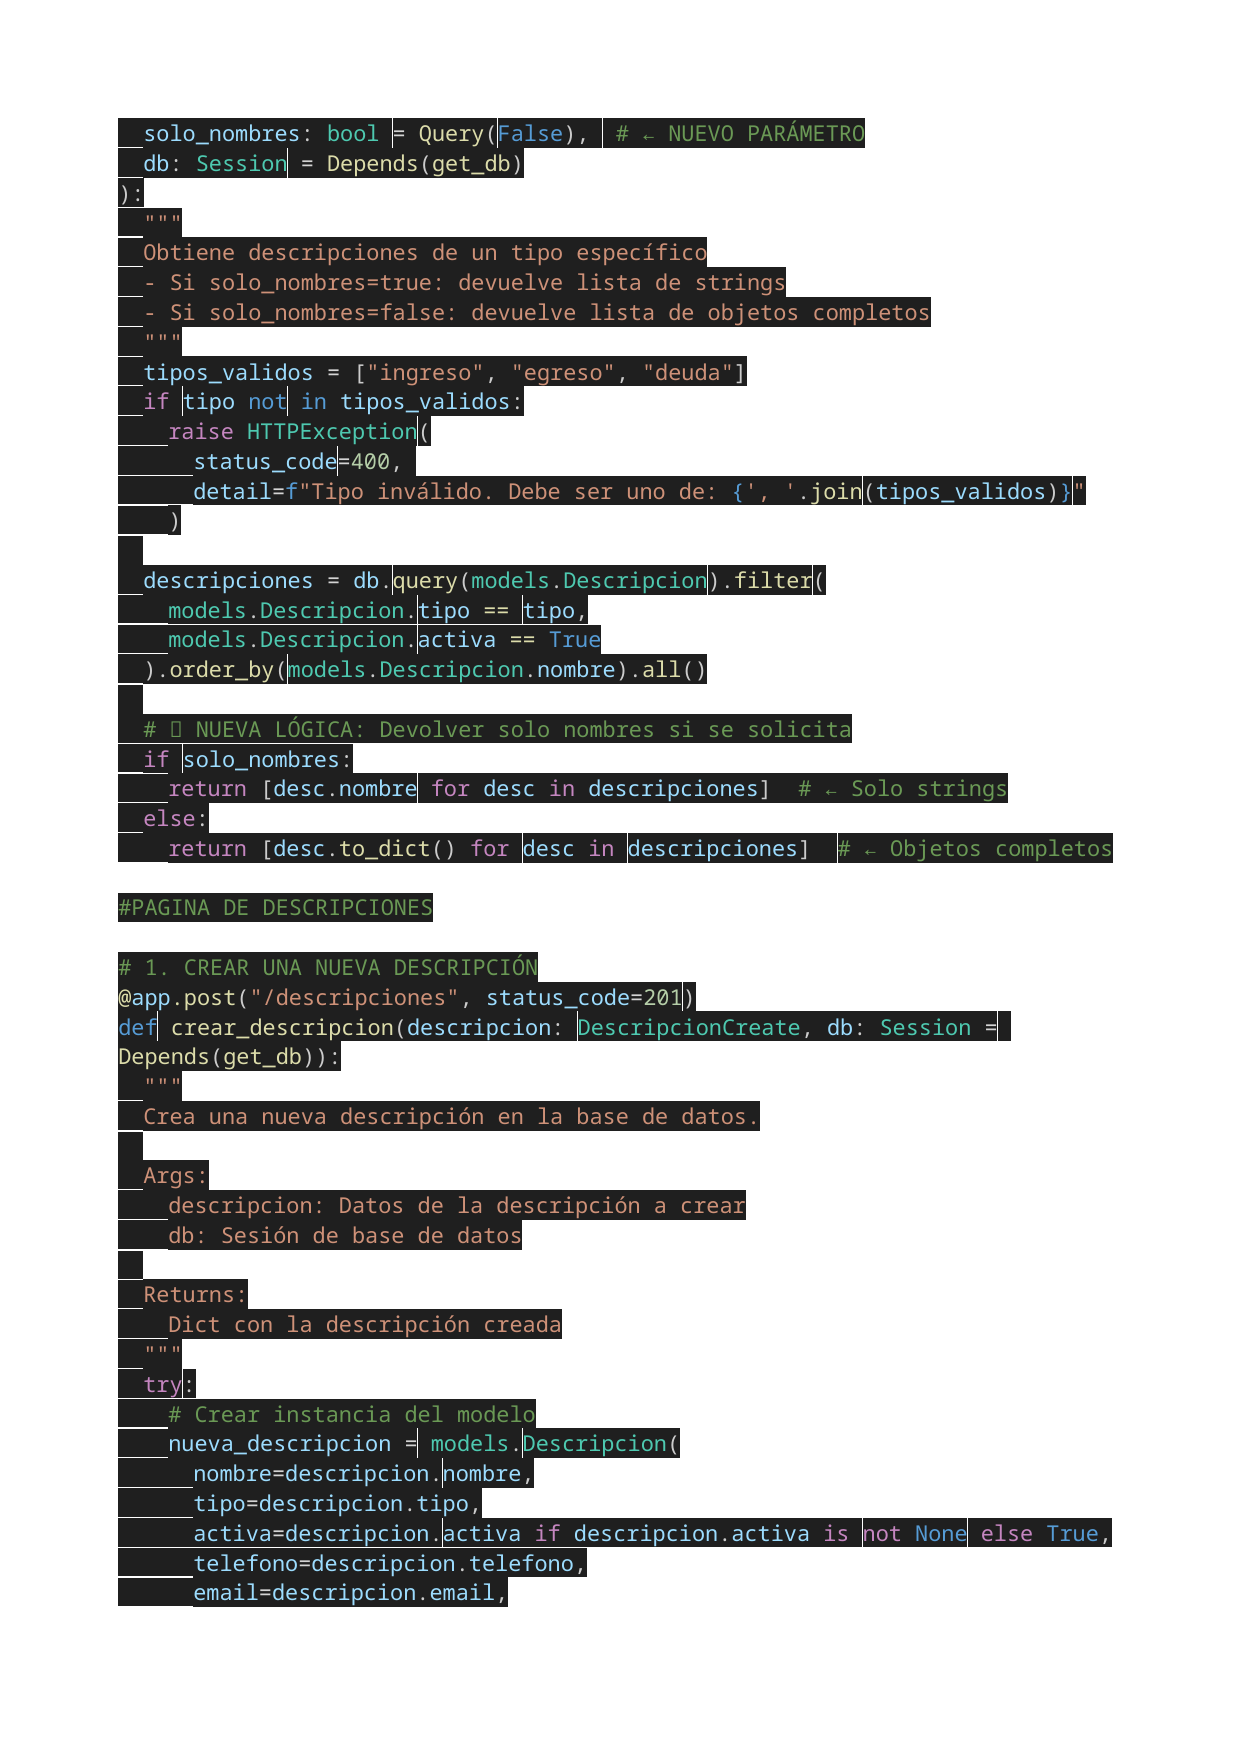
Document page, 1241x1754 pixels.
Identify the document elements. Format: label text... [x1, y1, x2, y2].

text raise HTTPException( [118, 416, 1122, 446]
text Args: [118, 1160, 1122, 1190]
text nombre=descripcion.nombre, [118, 1458, 1122, 1488]
text activa=descripcion.activa if descripcion.activa is not None else True, [118, 1518, 1122, 1547]
text @app.post("/descripciones", status_code=201) [118, 982, 1122, 1011]
text return [desc.to_dict() for desc in descripciones] # ← Objetos completos [118, 833, 1122, 863]
text """ [118, 1071, 1122, 1101]
text ).order_by(models.Descripcion.nombre).all() [118, 654, 1122, 684]
text - Si solo_nombres=true: devuelve lista de strings [118, 267, 1122, 297]
text def crear_descripcion(descripcion: DescripcionCreate, db: Session = Depends(get_db)): [118, 1011, 1122, 1071]
text - Si solo_nombres=false: devuelve lista de objetos completos [118, 297, 1122, 327]
text if solo_nombres: [118, 743, 1122, 773]
text # 1. CREAR UNA NUEVA DESCRIPCIÓN [118, 952, 1122, 982]
text ) [118, 505, 1122, 535]
text return [desc.nombre for desc in descripciones] # ← Solo strings [118, 773, 1122, 803]
text nueva_descripcion = models.Descripcion( [118, 1428, 1122, 1458]
text else: [118, 803, 1122, 833]
text if tipo not in tipos_validos: [118, 386, 1122, 416]
text tipos_validos = ["ingreso", "egreso", "deuda"] [118, 356, 1122, 386]
text email=descripcion.email, [118, 1577, 1122, 1607]
text models.Descripcion.activa == True [118, 624, 1122, 654]
text #PAGINA DE DESCRIPCIONES [118, 892, 1122, 922]
text Crea una nueva descripción en la base de datos. [118, 1101, 1122, 1131]
text telefono=descripcion.telefono, [118, 1547, 1122, 1577]
text db: Sesión de base de datos [118, 1220, 1122, 1250]
text detail=f"Tipo inválido. Debe ser uno de: {', '.join(tipos_validos)}" [118, 476, 1122, 505]
text """ [118, 327, 1122, 356]
text db: Session = Depends(get_db) [118, 148, 1122, 178]
text tipo=descripcion.tipo, [118, 1488, 1122, 1518]
text # ✅ NUEVA LÓGICA: Devolver solo nombres si se solicita [118, 714, 1122, 743]
text """ [118, 207, 1122, 237]
text descripciones = db.query(models.Descripcion).filter( [118, 565, 1122, 595]
text # Crear instancia del modelo [118, 1398, 1122, 1428]
text Returns: [118, 1279, 1122, 1309]
text ): [118, 178, 1122, 207]
text try: [118, 1369, 1122, 1398]
text status_code=400, [118, 446, 1122, 476]
text solo_nombres: bool = Query(False), # ← NUEVO PARÁMETRO [118, 118, 1122, 148]
text models.Descripcion.tipo == tipo, [118, 595, 1122, 624]
text Obtiene descripciones de un tipo específico [118, 237, 1122, 267]
text """ [118, 1339, 1122, 1369]
text Dict con la descripción creada [118, 1309, 1122, 1339]
text descripcion: Datos de la descripción a crear [118, 1190, 1122, 1220]
